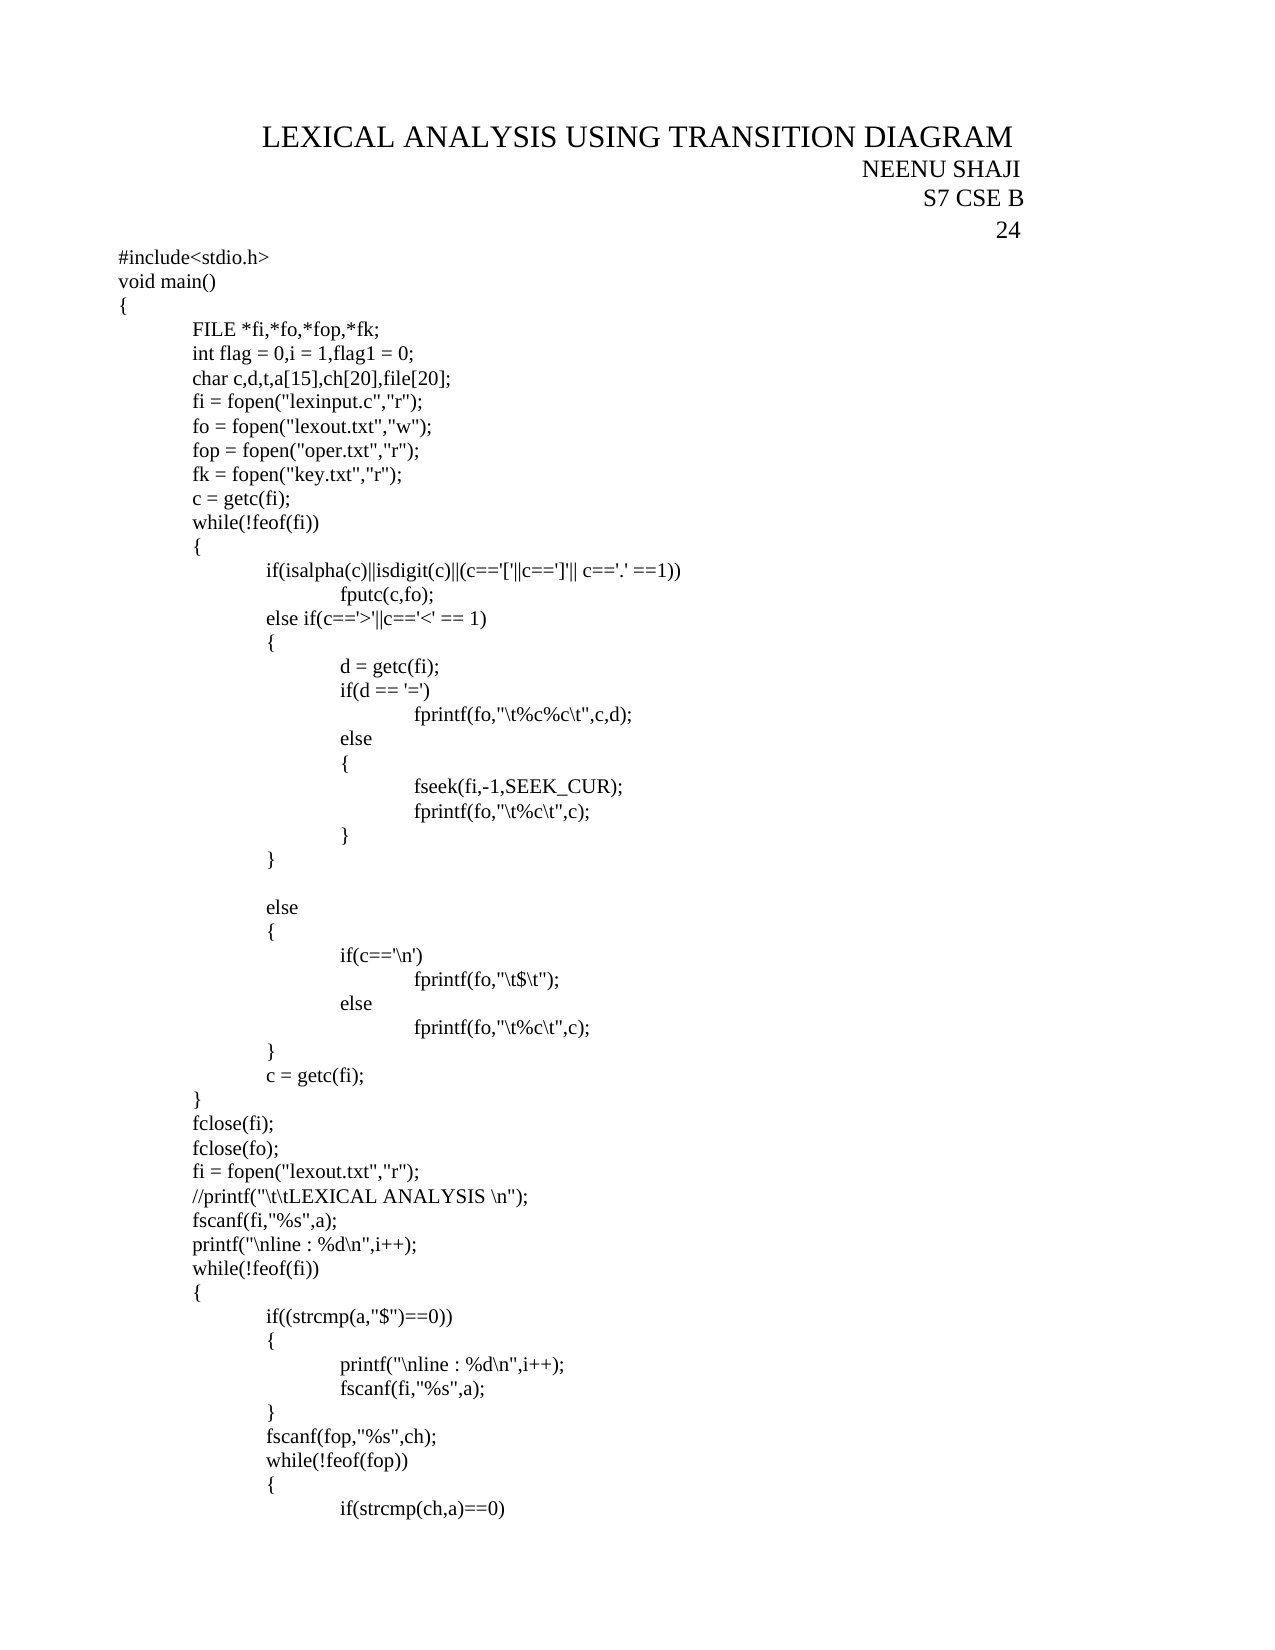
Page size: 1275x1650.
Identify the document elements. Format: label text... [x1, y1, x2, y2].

text fclose(fi); [118, 1111, 1157, 1135]
text fprintf(fo,"\t%c%c\t",c,d); [118, 702, 1157, 726]
text fprintf(fo,"\t%c\t",c); [118, 1015, 1157, 1039]
text fk = fopen("key.txt","r"); [118, 462, 1157, 486]
text LEXICAL ANALYSIS USING TRANSITION DIAGRAM [118, 118, 1157, 154]
text fclose(fo); [118, 1135, 1157, 1159]
text fseek(fi,-1,SEEK_CUR); [118, 774, 1157, 798]
text //printf("\t\tLEXICAL ANALYSIS \n"); [118, 1183, 1157, 1208]
text while(!feof(fi)) [118, 1256, 1157, 1280]
text while(!feof(fop)) [118, 1448, 1157, 1472]
text if(strcmp(ch,a)==0) [118, 1496, 1157, 1520]
text printf("\nline : %d\n",i++); [118, 1352, 1157, 1376]
text printf("\nline : %d\n",i++); [118, 1232, 1157, 1256]
text else [118, 726, 1157, 750]
text else [118, 895, 1157, 919]
text fscanf(fi,"%s",a); [118, 1208, 1157, 1232]
text } [118, 1400, 1157, 1424]
text FILE *fi,*fo,*fop,*fk; [118, 317, 1157, 341]
text { [118, 1280, 1157, 1304]
text S7 CSE B [118, 183, 1157, 212]
text int flag = 0,i = 1,flag1 = 0; [118, 341, 1157, 365]
text } [118, 1087, 1157, 1111]
text d = getc(fi); [118, 654, 1157, 678]
text } [118, 1039, 1157, 1063]
text c = getc(fi); [118, 1063, 1157, 1087]
text char c,d,t,a[15],ch[20],file[20]; [118, 365, 1157, 389]
text fprintf(fo,"\t$\t"); [118, 967, 1157, 991]
text fi = fopen("lexout.txt","r"); [118, 1159, 1157, 1183]
text if(c=='\n') [118, 943, 1157, 967]
text } [118, 823, 1157, 847]
text fscanf(fop,"%s",ch); [118, 1424, 1157, 1448]
text 24 [118, 212, 1157, 245]
text { [118, 1472, 1157, 1496]
text NEENU SHAJI [118, 154, 1157, 183]
text fo = fopen("lexout.txt","w"); [118, 413, 1157, 438]
text { [118, 1328, 1157, 1352]
text c = getc(fi); [118, 486, 1157, 510]
text if(isalpha(c)||isdigit(c)||(c=='['||c==']'|| c=='.' ==1)) [118, 558, 1157, 582]
text else [118, 991, 1157, 1015]
text fi = fopen("lexinput.c","r"); [118, 389, 1157, 413]
text fop = fopen("oper.txt","r"); [118, 438, 1157, 462]
text void main() [118, 269, 1157, 293]
text { [118, 919, 1157, 943]
text { [118, 534, 1157, 558]
text { [118, 750, 1157, 774]
text { [118, 293, 1157, 317]
text if((strcmp(a,"$")==0)) [118, 1304, 1157, 1328]
text if(d == '=') [118, 678, 1157, 702]
text else if(c=='>'||c=='<' == 1) [118, 606, 1157, 630]
text fprintf(fo,"\t%c\t",c); [118, 798, 1157, 823]
text fscanf(fi,"%s",a); [118, 1376, 1157, 1400]
text { [118, 630, 1157, 654]
text } [118, 847, 1157, 871]
text fputc(c,fo); [118, 582, 1157, 606]
text #include<stdio.h> [118, 245, 1157, 269]
text while(!feof(fi)) [118, 510, 1157, 534]
